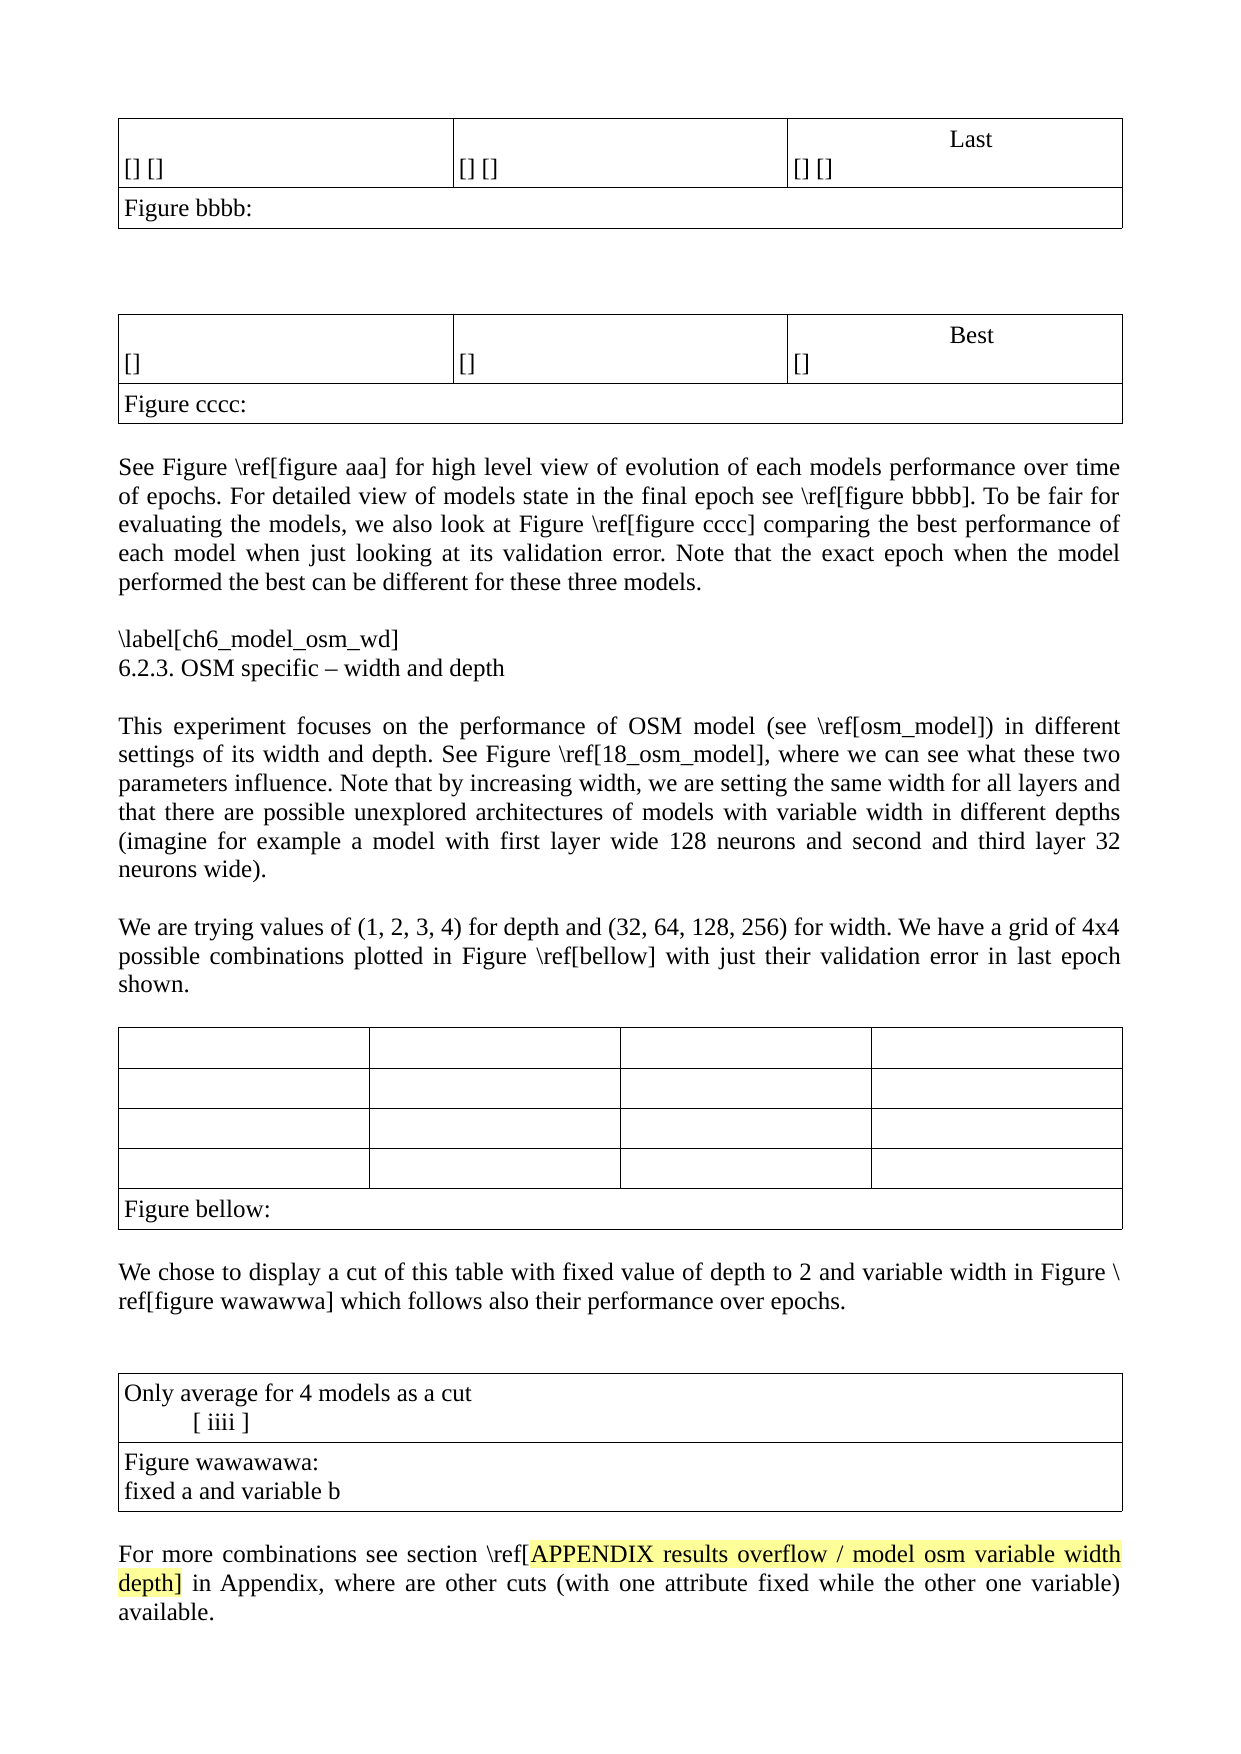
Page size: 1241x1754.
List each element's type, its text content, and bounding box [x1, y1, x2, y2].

table_header Last [] [] [788, 119, 1122, 187]
table_header [] [454, 315, 787, 383]
table_cell Figure wawawawa: fixed a and variable b [119, 1443, 1122, 1511]
table_cell [370, 1149, 620, 1188]
text For more combinations see section \ref[APPENDIX results overflow / model osm variable width depth] in Appendix, where are other cuts (with one attribute fixed while the other one variable) available. [118, 1539, 1122, 1626]
table_cell [370, 1109, 620, 1148]
table_header Only average for 4 models as a cut [ iiii ] [119, 1374, 1122, 1442]
text We are trying values of (1, 2, 3, 4) for depth and (32, 64, 128, 256) for width. We have a grid of 4x4 possible combinations plotted in Figure \ref[bellow] with just their validation error in last epoch shown. [118, 912, 1122, 998]
table_cell [119, 1069, 369, 1108]
table_cell Figure cccc: [119, 384, 1122, 423]
table_header [] [] [454, 119, 787, 187]
table_cell [872, 1149, 1122, 1188]
table_cell [872, 1069, 1122, 1108]
text 6.2.3. OSM specific – width and depth [118, 653, 1122, 682]
table_header [621, 1028, 871, 1067]
text This experiment focuses on the performance of OSM model (see \ref[osm_model]) in different settings of its width and depth. See Figure \ref[18_osm_model], where we can see what these two parameters influence. Note that by increasing width, we are setting the same width for all layers and that there are possible unexplored architectures of models with variable width in different depths (imagine for example a model with first layer wide 128 neurons and second and third layer 32 neurons wide). [118, 711, 1122, 883]
table_header [] [119, 315, 453, 383]
table_header [119, 1028, 369, 1067]
table_cell [621, 1109, 871, 1148]
table_cell [119, 1109, 369, 1148]
table_cell [621, 1069, 871, 1108]
table_header Best [] [788, 315, 1122, 383]
text We chose to display a cut of this table with fixed value of depth to 2 and variable width in Figure \ref[figure wawawwa] which follows also their performance over epochs. [118, 1257, 1122, 1315]
table_cell [370, 1069, 620, 1108]
text \label[ch6_model_osm_wd] [118, 624, 1122, 653]
table_header [872, 1028, 1122, 1067]
table_cell Figure bbbb: [119, 188, 1122, 227]
table_header [] [] [119, 119, 453, 187]
table_cell [119, 1149, 369, 1188]
table_cell [621, 1149, 871, 1188]
table_cell [872, 1109, 1122, 1148]
text See Figure \ref[figure aaa] for high level view of evolution of each models performance over time of epochs. For detailed view of models state in the final epoch see \ref[figure bbbb]. To be fair for evaluating the models, we also look at Figure \ref[figure cccc] comparing the best performance of each model when just looking at its validation error. Note that the exact epoch when the model performed the best can be different for these three models. [118, 452, 1122, 596]
table_header [370, 1028, 620, 1067]
table_cell Figure bellow: [119, 1189, 1122, 1229]
